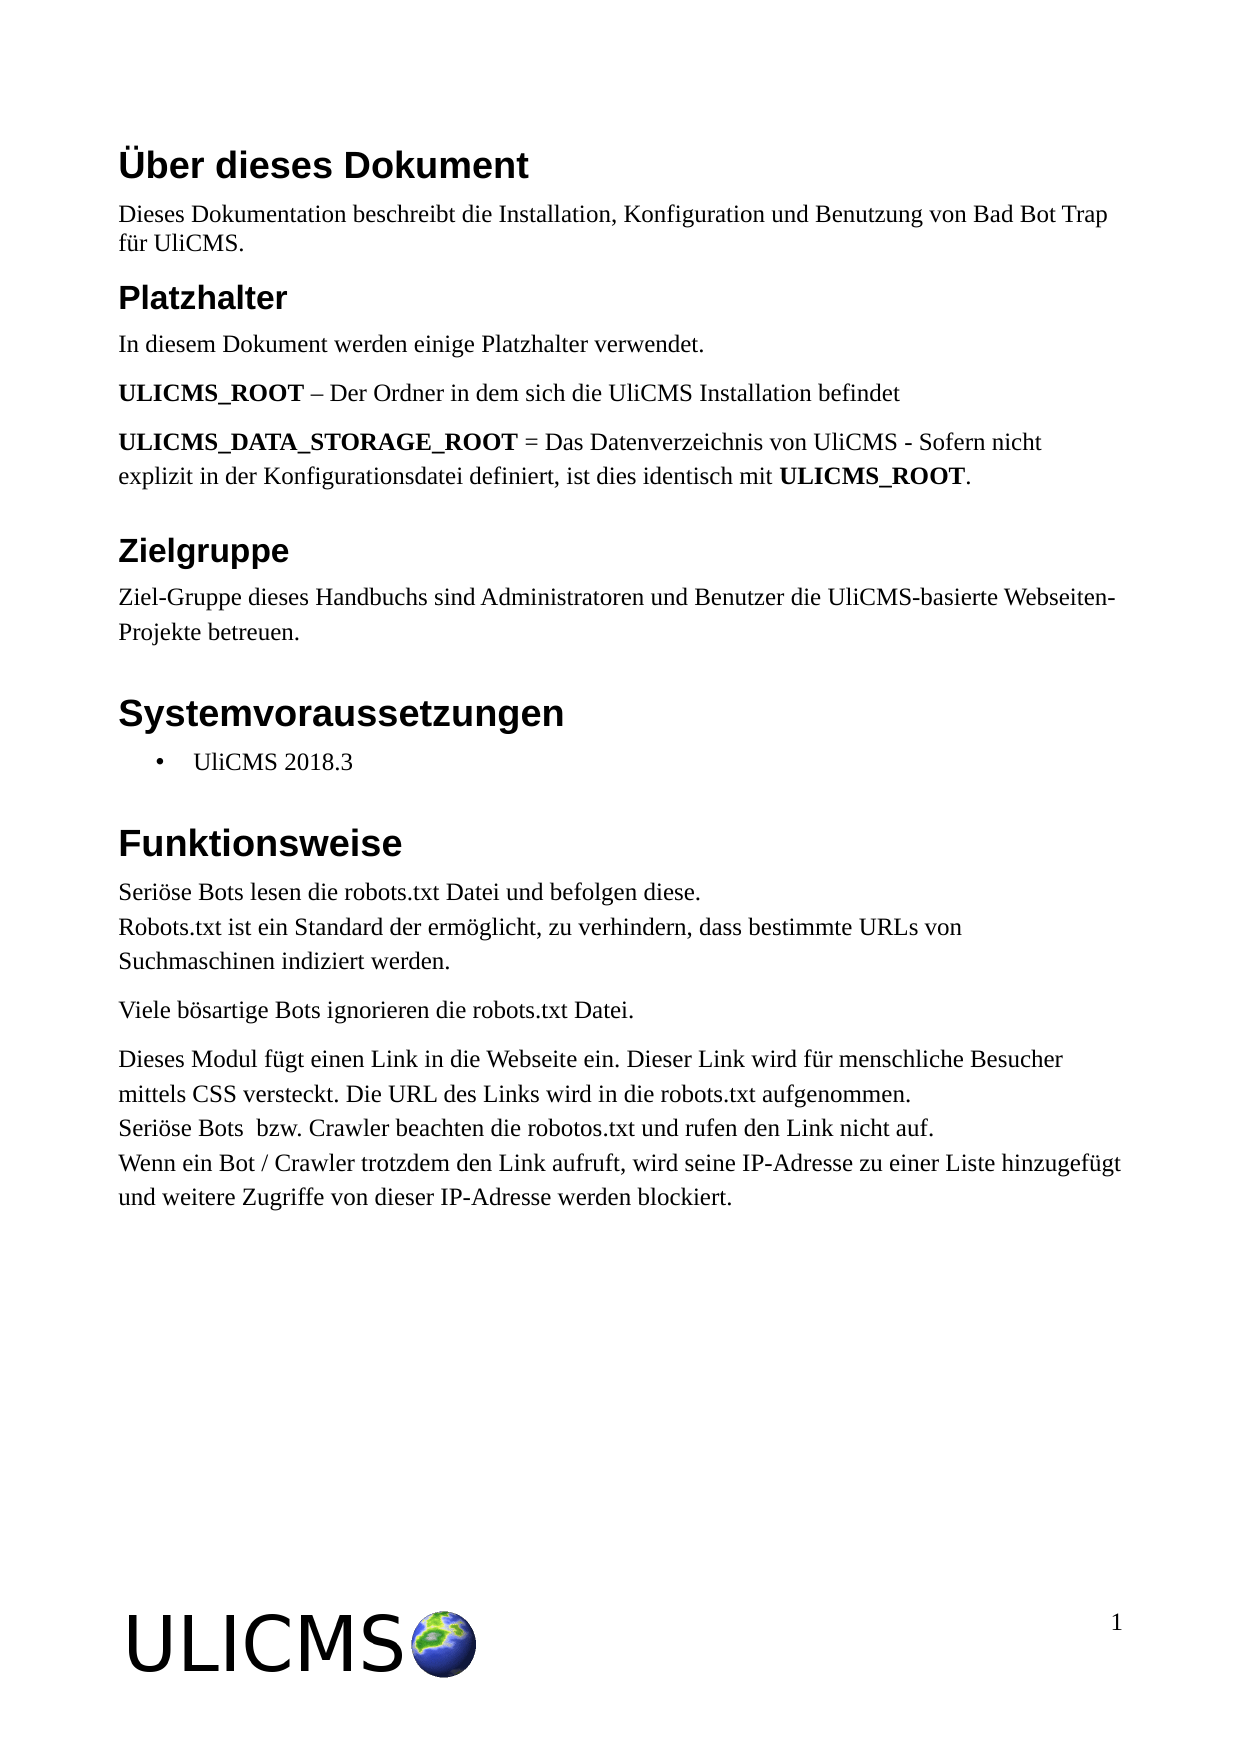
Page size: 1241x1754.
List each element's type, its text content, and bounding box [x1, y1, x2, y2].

subtitle Funktionsweise [118, 821, 1123, 865]
text Dieses Dokumentation beschreibt die Installation, Konfiguration und Benutzung von Bad Bot Trap für UliCMS. [118, 199, 1123, 257]
subtitle Platzhalter [118, 278, 1123, 316]
text Ziel-Gruppe dieses Handbuchs sind Administratoren und Benutzer die UliCMS-basierte Webseiten-Projekte betreuen. [118, 582, 1123, 646]
list UliCMS 2018.3 [156, 747, 1123, 776]
text Dieses Modul fügt einen Link in die Webseite ein. Dieser Link wird für menschliche Besucher mittels CSS versteckt. Die URL des Links wird in die robots.txt aufgenommen. Seriöse Bots bzw. Crawler beachten die robotos.txt und rufen den Link nicht auf. Wenn ein Bot / Crawler trotzdem den Link aufruft, wird seine IP-Adresse zu einer Liste hinzugefügt und weitere Zugriffe von dieser IP-Adresse werden blockiert. [118, 1044, 1123, 1211]
text Viele bösartige Bots ignorieren die robots.txt Datei. [118, 995, 1123, 1024]
subtitle Systemvoraussetzungen [118, 691, 1123, 734]
subtitle Zielgruppe [118, 531, 1123, 570]
text In diesem Dokument werden einige Platzhalter verwendet. [118, 329, 1123, 357]
picture [118, 1607, 479, 1681]
text Seriöse Bots lesen die robots.txt Datei und befolgen diese. Robots.txt ist ein Standard der ermöglicht, zu verhindern, dass bestimmte URLs von Suchmaschinen indiziert werden. [118, 877, 1123, 975]
subtitle Über dieses Dokument [118, 143, 1123, 187]
text ULICMS_ROOT – Der Ordner in dem sich die UliCMS Installation befindet [118, 378, 1123, 407]
text ULICMS_DATA_STORAGE_ROOT = Das Datenverzeichnis von UliCMS - Sofern nicht explizit in der Konfigurationsdatei definiert, ist dies identisch mit ULICMS_ROOT. [118, 427, 1123, 490]
